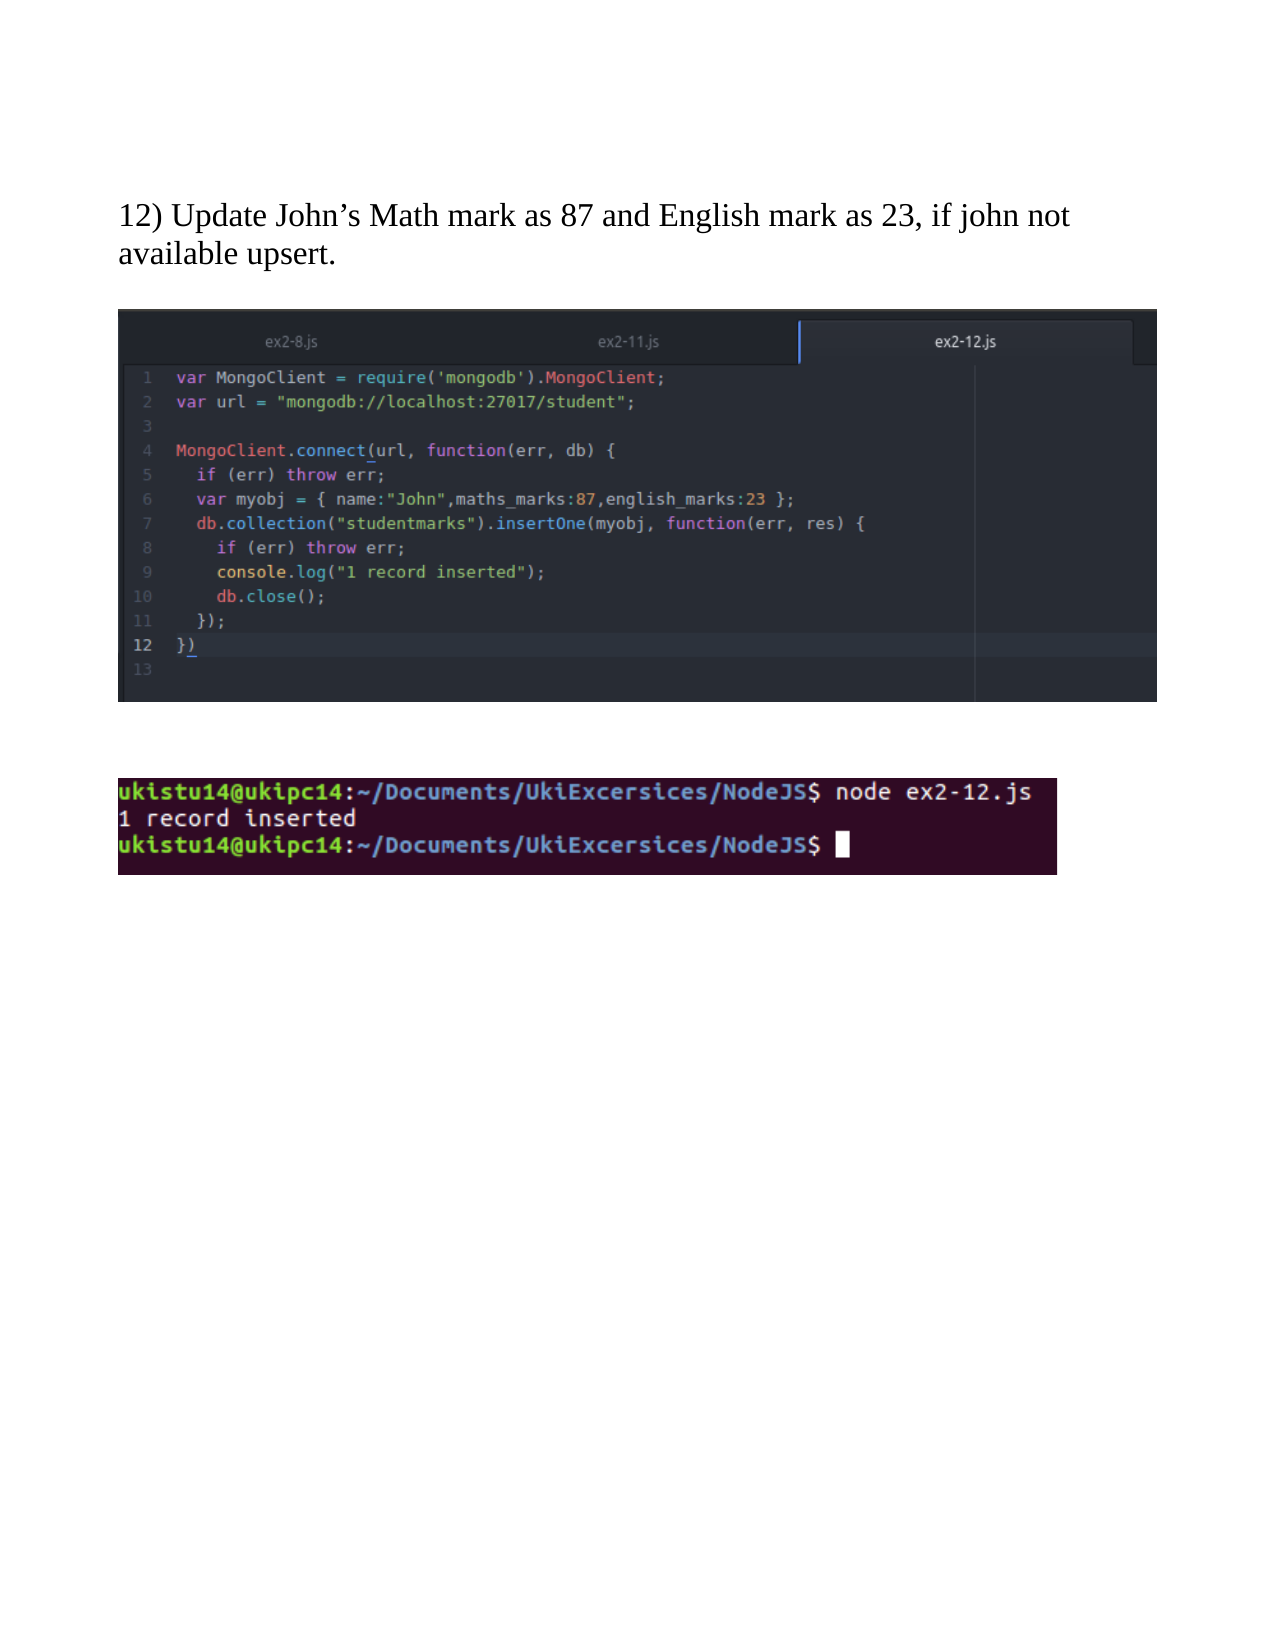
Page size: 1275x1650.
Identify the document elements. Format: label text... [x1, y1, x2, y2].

picture [118, 309, 1157, 702]
picture [118, 778, 1058, 875]
text 12) Update John’s Math mark as 87 and English mark as 23, if john not available upsert. [118, 195, 1157, 271]
